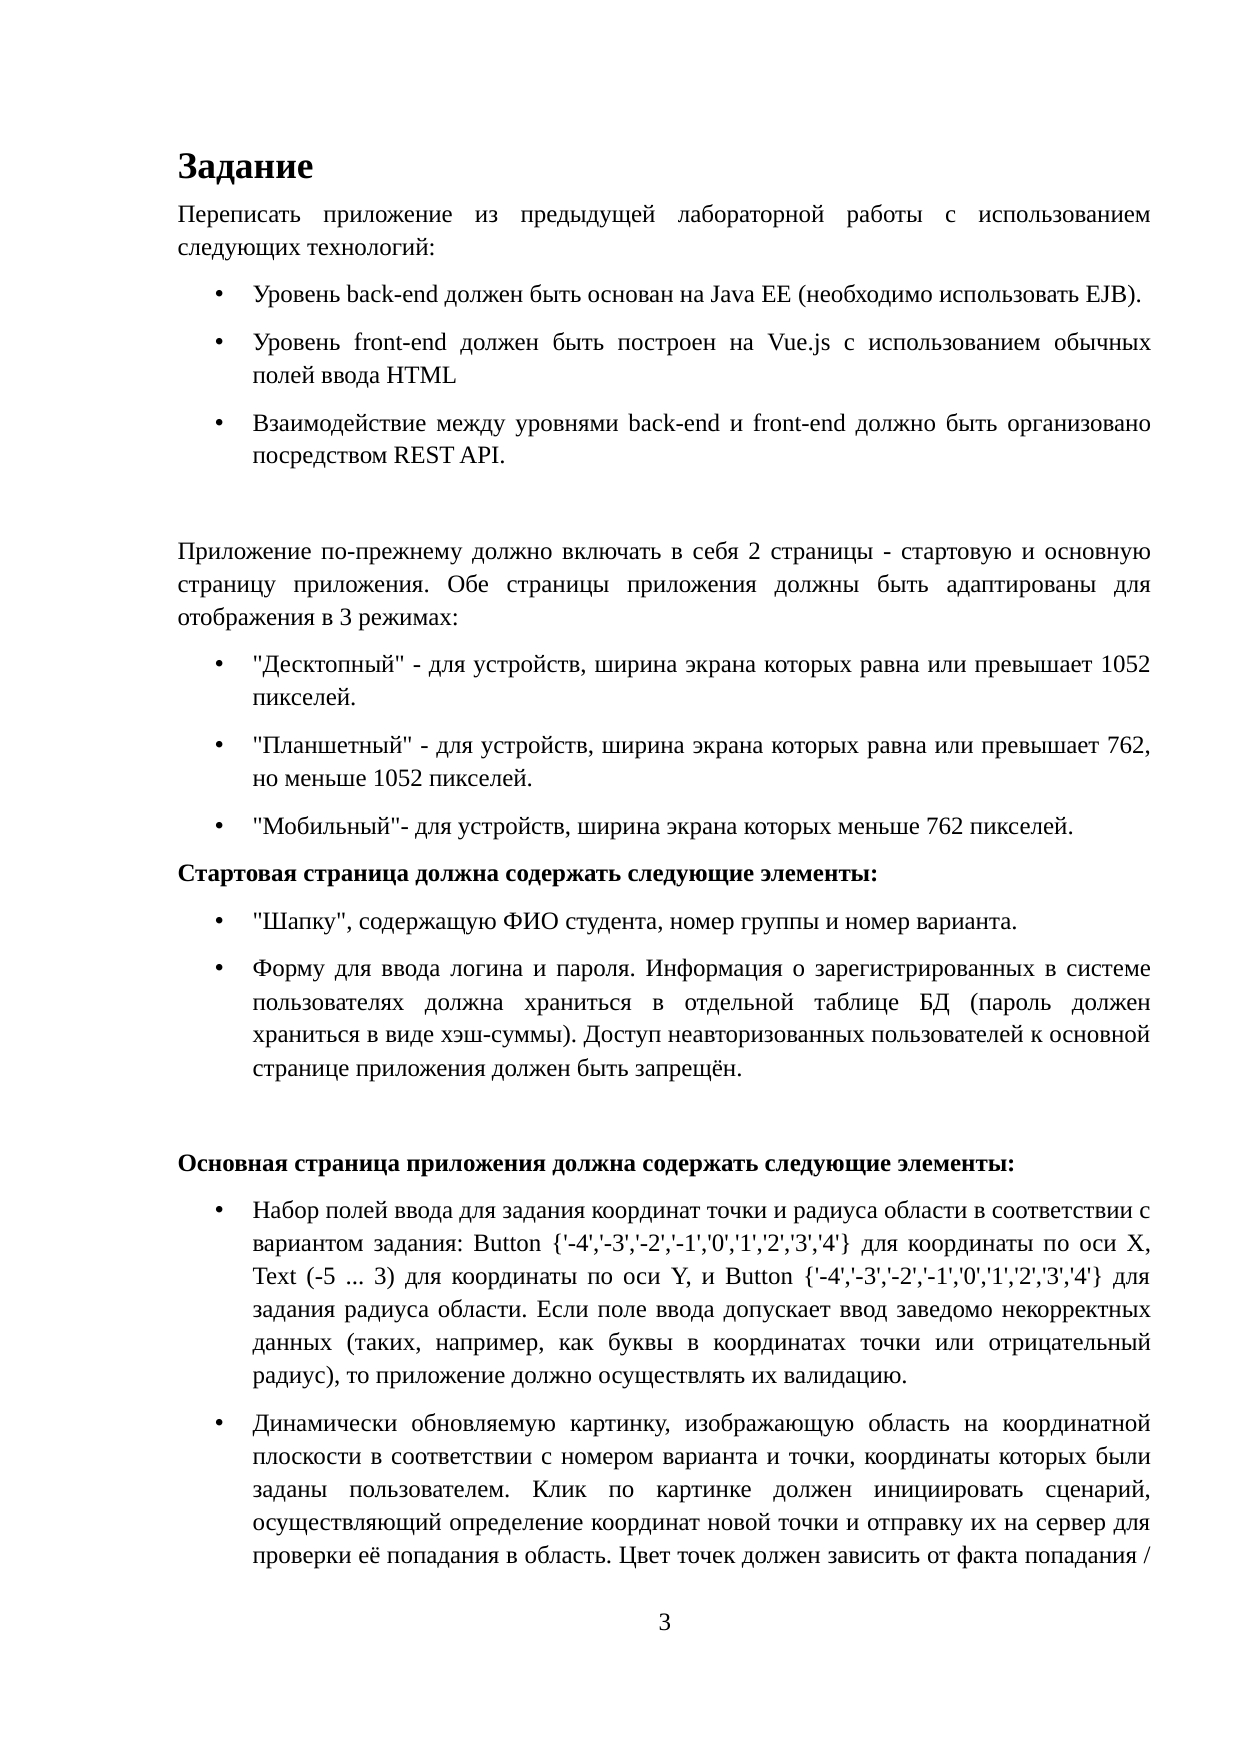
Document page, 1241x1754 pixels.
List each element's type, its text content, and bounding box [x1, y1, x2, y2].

list Набор полей ввода для задания координат точки и радиуса области в соответствии с вариантом задания: Button {'-4','-3','-2','-1','0','1','2','3','4'} для координаты по оси X, Text (-5 ... 3) для координаты по оси Y, и Button {'-4','-3','-2','-1','0','1','2','3','4'} для задания радиуса области. Если поле ввода допускает ввод заведомо некорректных данных (таких, например, как буквы в координатах точки или отрицательный радиус), то приложение должно осуществлять их валидацию. [215, 1195, 1152, 1389]
list Форму для ввода логина и пароля. Информация о зарегистрированных в системе пользователях должна храниться в отдельной таблице БД (пароль должен храниться в виде хэш-суммы). Доступ неавторизованных пользователей к основной странице приложения должен быть запрещён. [215, 953, 1152, 1081]
text Стартовая страница должна содержать следующие элементы: [177, 858, 1152, 887]
text Основная страница приложения должна содержать следующие элементы: [177, 1148, 1152, 1177]
text Приложение по-прежнему должно включать в себя 2 страницы - стартовую и основную страницу приложения. Обе страницы приложения должны быть адаптированы для отображения в 3 режимах: [177, 536, 1152, 631]
list Уровень front-end должен быть построен на Vue.js с использованием обычных полей ввода HTML [215, 327, 1152, 389]
list Динамически обновляемую картинку, изображающую область на координатной плоскости в соответствии с номером варианта и точки, координаты которых были заданы пользователем. Клик по картинке должен инициировать сценарий, осуществляющий определение координат новой точки и отправку их на сервер для проверки её попадания в область. Цвет точек должен зависить от факта попадания / [215, 1408, 1152, 1569]
text Переписать приложение из предыдущей лабораторной работы с использованием следующих технологий: [177, 199, 1152, 261]
list "Планшетный" - для устройств, ширина экрана которых равна или превышает 762, но меньше 1052 пикселей. [215, 730, 1152, 792]
list "Мобильный"- для устройств, ширина экрана которых меньше 762 пикселей. [215, 811, 1152, 839]
list "Десктопный" - для устройств, ширина экрана которых равна или превышает 1052 пикселей. [215, 649, 1152, 711]
list Взаимодействие между уровнями back-end и front-end должно быть организовано посредством REST API. [215, 408, 1152, 469]
list Уровень back-end должен быть основан на Java EE (необходимо использовать EJB). [215, 279, 1152, 308]
list "Шапку", содержащую ФИО студента, номер группы и номер варианта. [215, 906, 1152, 935]
subtitle Задание [177, 143, 1152, 186]
